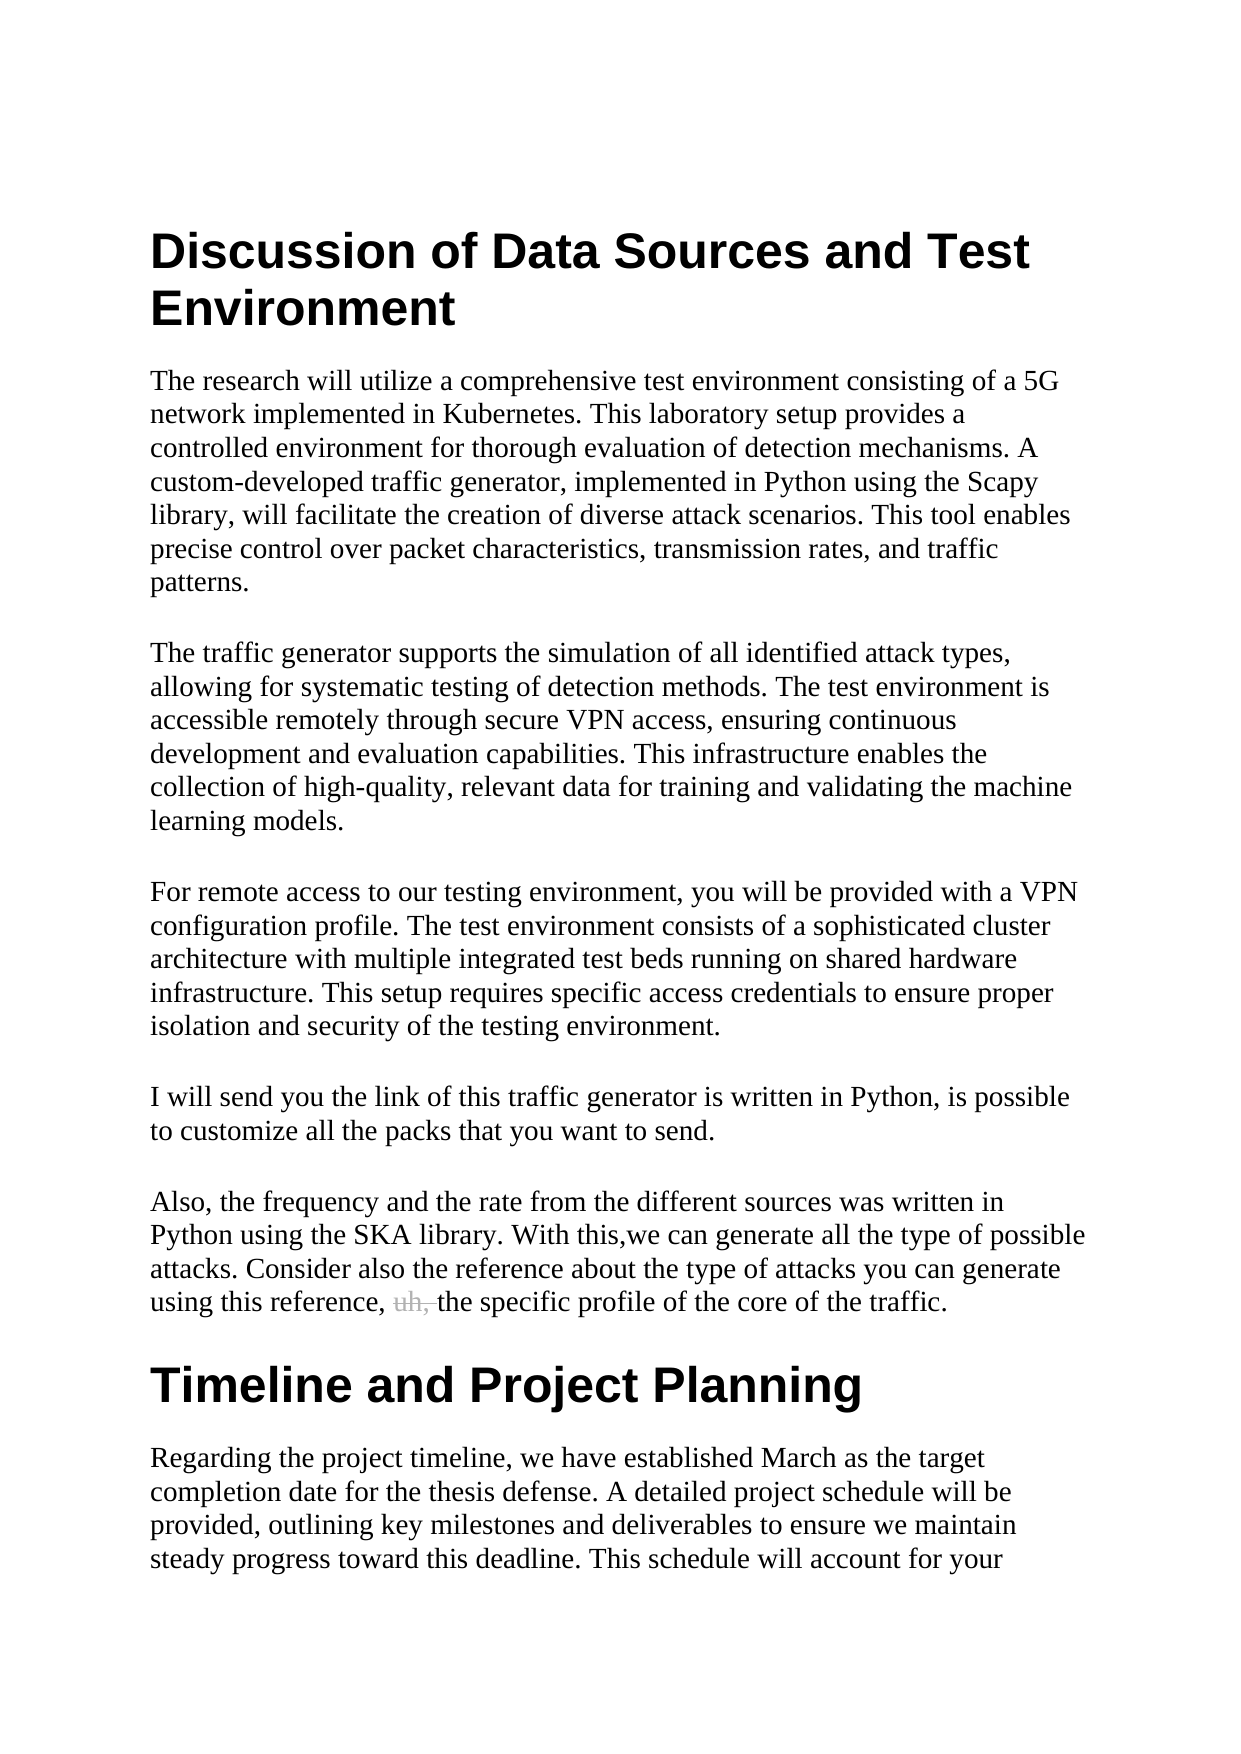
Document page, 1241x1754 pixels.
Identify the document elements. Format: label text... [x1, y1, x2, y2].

text I will send you the link of this traffic generator is written in Python, is possible to customize all the packs that you want to send. [150, 1079, 1090, 1146]
subtitle Timeline and Project Planning [150, 1356, 1090, 1413]
subtitle Discussion of Data Sources and Test Environment [150, 221, 1090, 336]
text The research will utilize a comprehensive test environment consisting of a 5G network implemented in Kubernetes. This laboratory setup provides a controlled environment for thorough evaluation of detection mechanisms. A custom-developed traffic generator, implemented in Python using the Scapy library, will facilitate the creation of diverse attack scenarios. This tool enables precise control over packet characteristics, transmission rates, and traffic patterns. [150, 363, 1090, 598]
text For remote access to our testing environment, you will be provided with a VPN configuration profile. The test environment consists of a sophisticated cluster architecture with multiple integrated test beds running on shared hardware infrastructure. This setup requires specific access credentials to ensure proper isolation and security of the testing environment. [150, 874, 1090, 1042]
text Also, the frequency and the rate from the different sources was written in Python using the SKA library. With this,we can generate all the type of possible attacks. Consider also the reference about the type of attacks you can generate using this reference, uh, the specific profile of the core of the traffic. [150, 1184, 1090, 1318]
text The traffic generator supports the simulation of all identified attack types, allowing for systematic testing of detection methods. The test environment is accessible remotely through secure VPN access, ensuring continuous development and evaluation capabilities. This infrastructure enables the collection of high-quality, relevant data for training and validating the machine learning models. [150, 635, 1090, 837]
text Regarding the project timeline, we have established March as the target completion date for the thesis defense. A detailed project schedule will be provided, outlining key milestones and deliverables to ensure we maintain steady progress toward this deadline. This schedule will account for your [150, 1440, 1090, 1574]
